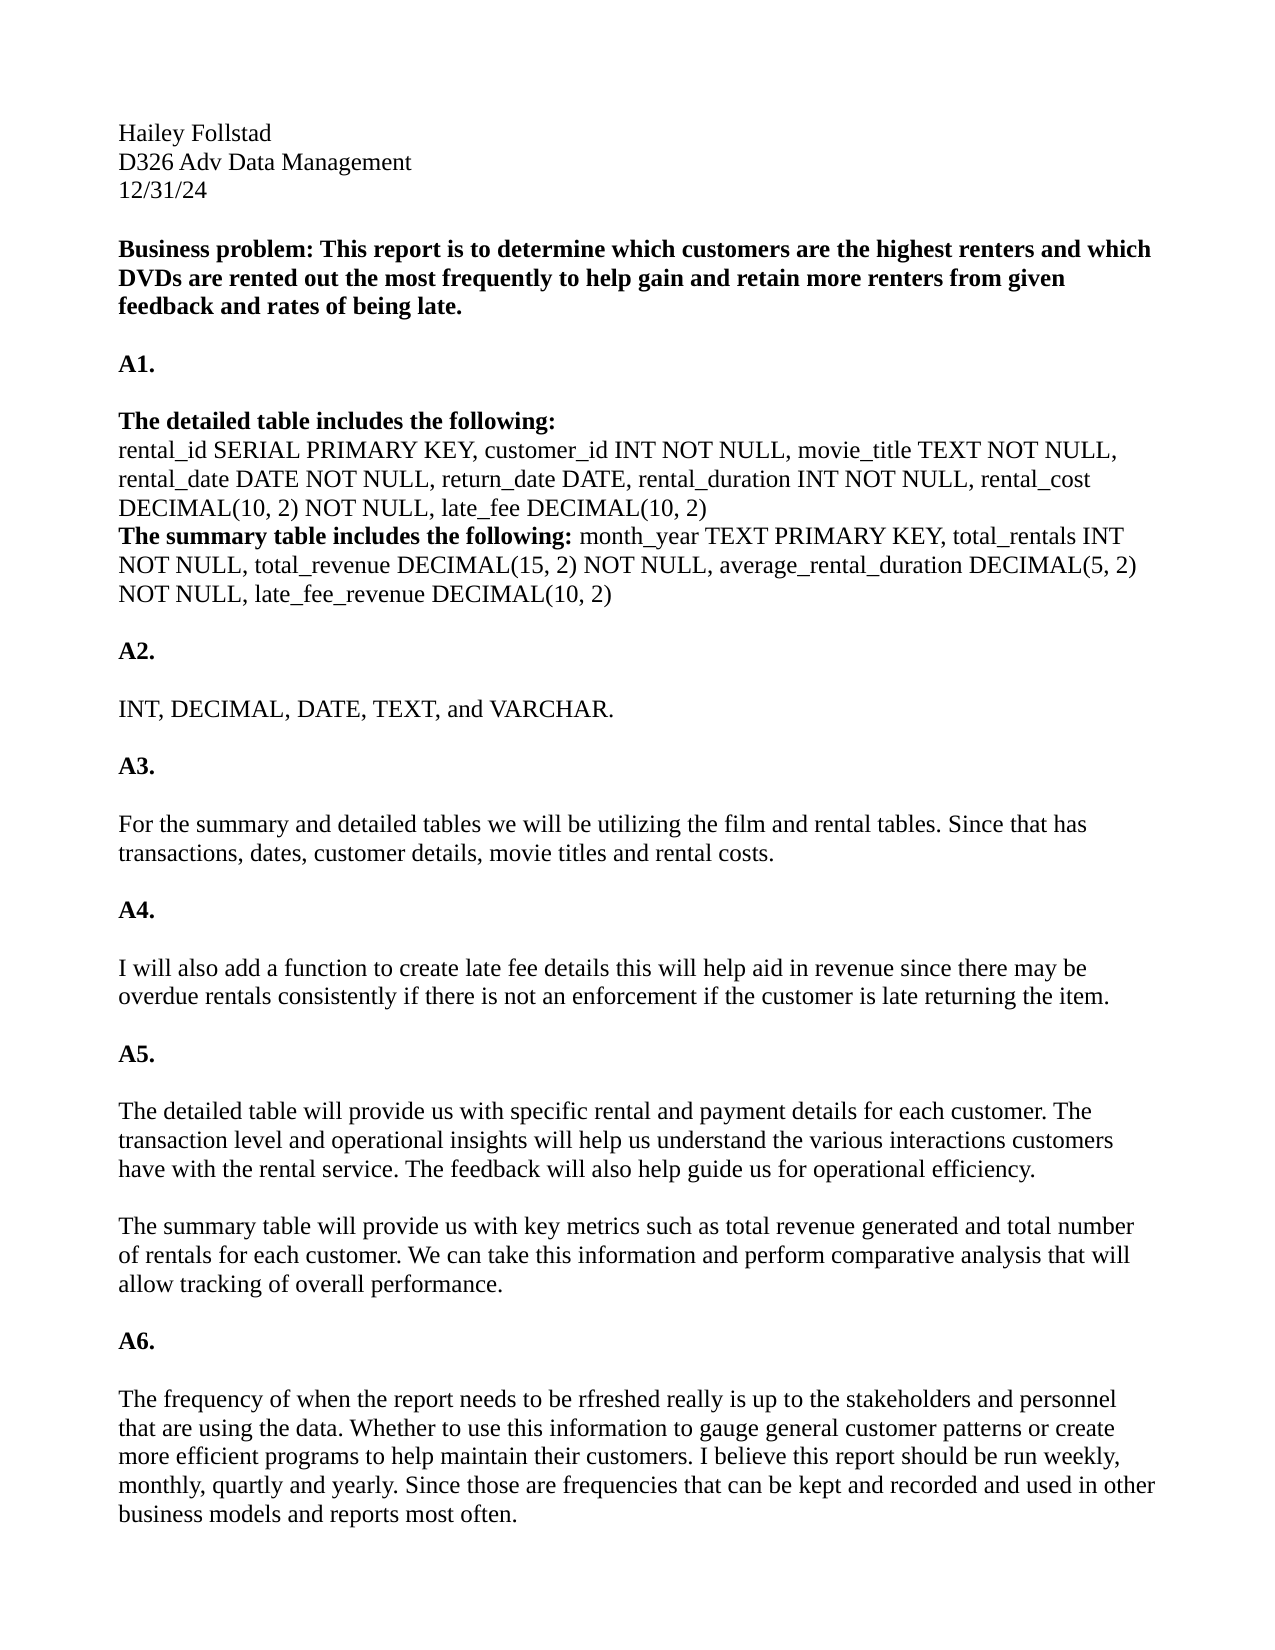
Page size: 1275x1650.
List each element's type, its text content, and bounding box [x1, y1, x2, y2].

text INT, DECIMAL, DATE, TEXT, and VARCHAR. [118, 694, 1157, 723]
text The frequency of when the report needs to be rfreshed really is up to the stakeholders and personnel that are using the data. Whether to use this information to gauge general customer patterns or create more efficient programs to help maintain their customers. I believe this report should be run weekly, monthly, quartly and yearly. Since those are frequencies that can be kept and recorded and used in other business models and reports most often. [118, 1384, 1157, 1528]
text Business problem: This report is to determine which customers are the highest renters and which DVDs are rented out the most frequently to help gain and retain more renters from given feedback and rates of being late. [118, 234, 1157, 320]
text A3. [118, 751, 1157, 780]
text A2. [118, 636, 1157, 665]
text For the summary and detailed tables we will be utilizing the film and rental tables. Since that has transactions, dates, customer details, movie titles and rental costs. [118, 809, 1157, 866]
text The summary table will provide us with key metrics such as total revenue generated and total number of rentals for each customer. We can take this information and perform comparative analysis that will allow tracking of overall performance. [118, 1211, 1157, 1298]
text A6. [118, 1326, 1157, 1355]
text The summary table includes the following: month_year TEXT PRIMARY KEY, total_rentals INT NOT NULL, total_revenue DECIMAL(15, 2) NOT NULL, average_rental_duration DECIMAL(5, 2) NOT NULL, late_fee_revenue DECIMAL(10, 2) [118, 521, 1157, 608]
text The detailed table will provide us with specific rental and payment details for each customer. The transaction level and operational insights will help us understand the various interactions customers have with the rental service. The feedback will also help guide us for operational efficiency. [118, 1096, 1157, 1183]
text A5. [118, 1039, 1157, 1068]
text I will also add a function to create late fee details this will help aid in revenue since there may be overdue rentals consistently if there is not an enforcement if the customer is late returning the item. [118, 953, 1157, 1010]
text A4. [118, 895, 1157, 924]
text rental_id SERIAL PRIMARY KEY, customer_id INT NOT NULL, movie_title TEXT NOT NULL, rental_date DATE NOT NULL, return_date DATE, rental_duration INT NOT NULL, rental_cost DECIMAL(10, 2) NOT NULL, late_fee DECIMAL(10, 2) [118, 435, 1157, 521]
text The detailed table includes the following: [118, 406, 1157, 435]
text A1. [118, 349, 1157, 378]
